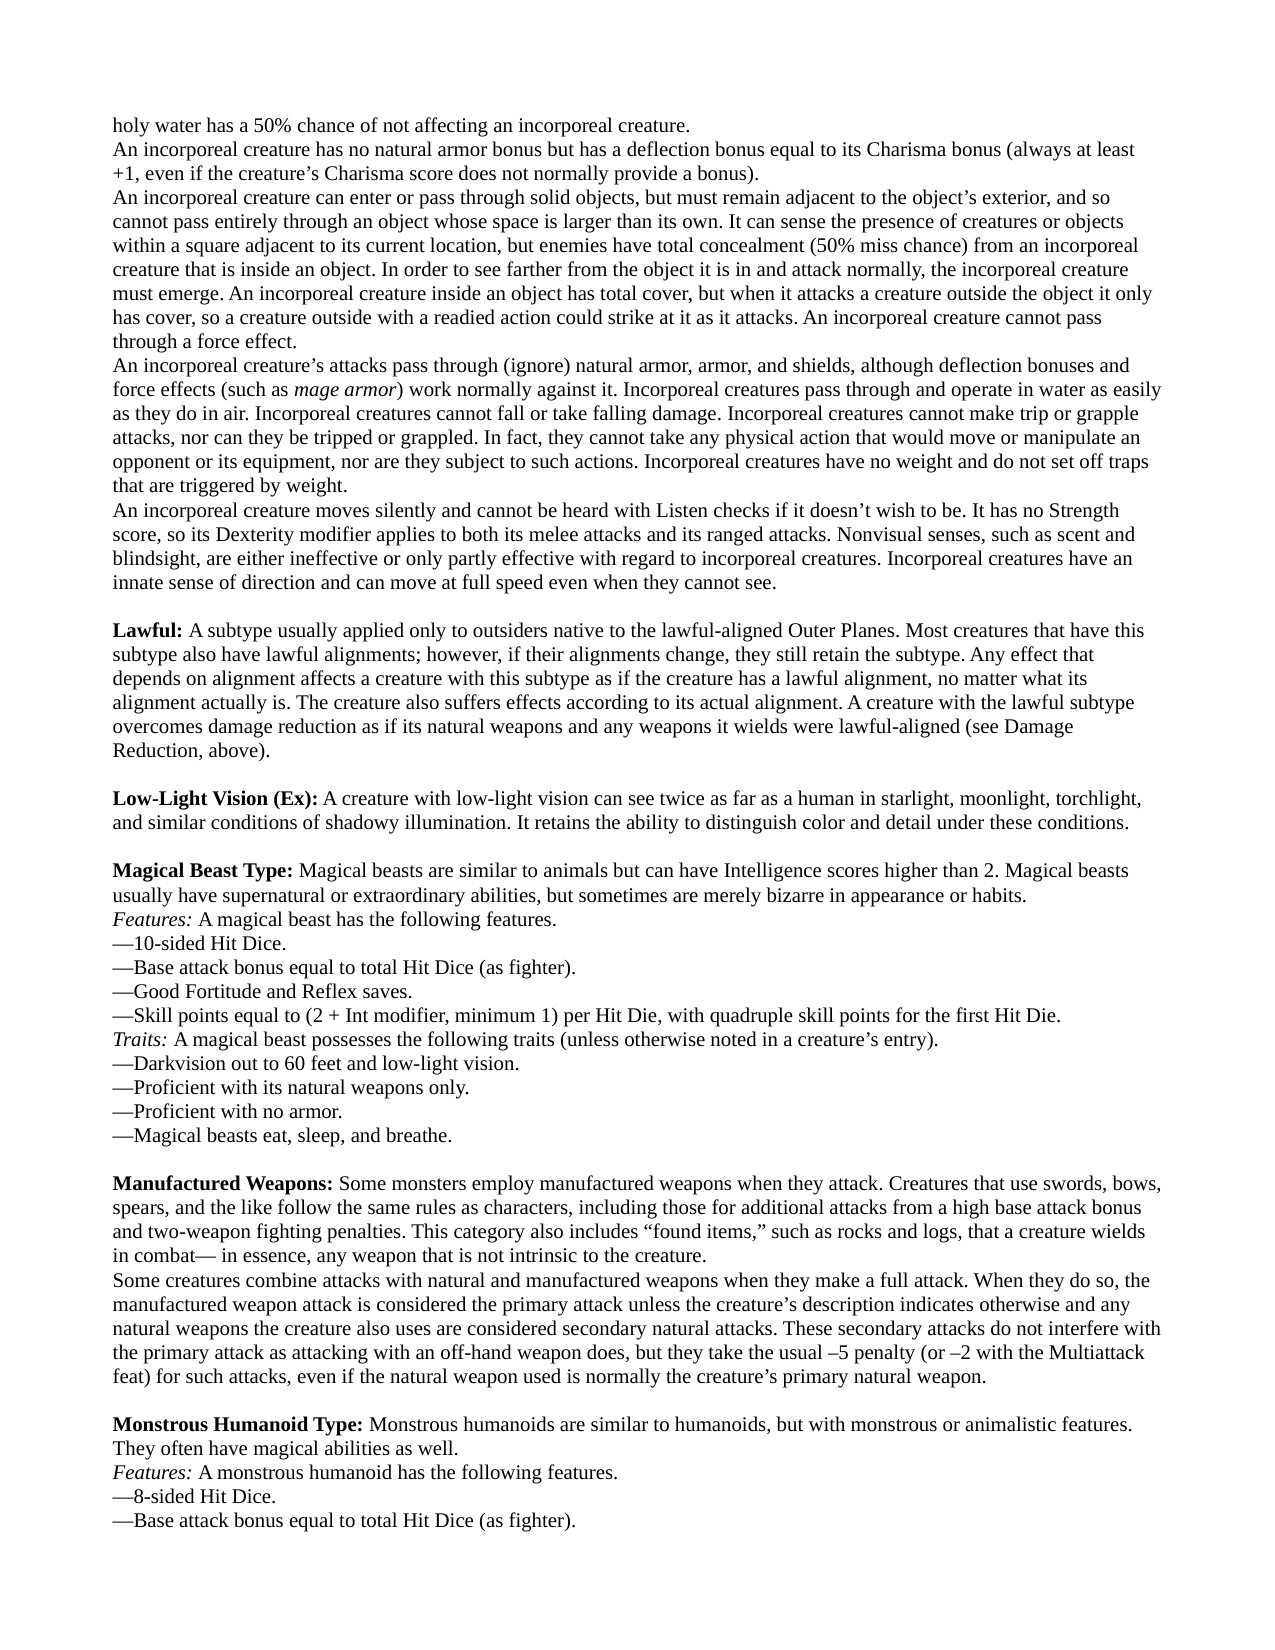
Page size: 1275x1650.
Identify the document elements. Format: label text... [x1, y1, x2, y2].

text —Proficient with no armor. [112, 1099, 1162, 1123]
text —Darkvision out to 60 feet and low-light vision. [112, 1051, 1162, 1075]
text —8-sided Hit Dice. [112, 1484, 1162, 1508]
text Low-Light Vision (Ex): A creature with low-light vision can see twice as far as a human in starlight, moonlight, torchlight, and similar conditions of shadowy illumination. It retains the ability to distinguish color and detail under these conditions. [112, 786, 1162, 834]
text —10-sided Hit Dice. [112, 931, 1162, 955]
text holy water has a 50% chance of not affecting an incorporeal creature. [112, 112, 1162, 137]
text Lawful: A subtype usually applied only to outsiders native to the lawful-aligned Outer Planes. Most creatures that have this subtype also have lawful alignments; however, if their alignments change, they still retain the subtype. Any effect that depends on alignment affects a creature with this subtype as if the creature has a lawful alignment, no matter what its alignment actually is. The creature also suffers effects according to its actual alignment. A creature with the lawful subtype overcomes damage reduction as if its natural weapons and any weapons it wields were lawful-aligned (see Damage Reduction, above). [112, 618, 1162, 762]
text Some creatures combine attacks with natural and manufactured weapons when they make a full attack. When they do so, the manufactured weapon attack is considered the primary attack unless the creature’s description indicates otherwise and any natural weapons the creature also uses are considered secondary natural attacks. These secondary attacks do not interfere with the primary attack as attacking with an off-hand weapon does, but they take the usual –5 penalty (or –2 with the Multiattack feat) for such attacks, even if the natural weapon used is normally the creature’s primary natural weapon. [112, 1267, 1162, 1388]
text Manufactured Weapons: Some monsters employ manufactured weapons when they attack. Creatures that use swords, bows, spears, and the like follow the same rules as characters, including those for additional attacks from a high base attack bonus and two-weapon fighting penalties. This category also includes “found items,” such as rocks and logs, that a creature wields in combat— in essence, any weapon that is not intrinsic to the creature. [112, 1171, 1162, 1267]
text —Base attack bonus equal to total Hit Dice (as fighter). [112, 1508, 1162, 1532]
text —Magical beasts eat, sleep, and breathe. [112, 1123, 1162, 1147]
text —Proficient with its natural weapons only. [112, 1075, 1162, 1099]
text —Good Fortitude and Reflex saves. [112, 979, 1162, 1003]
text Monstrous Humanoid Type: Monstrous humanoids are similar to humanoids, but with monstrous or animalistic features. They often have magical abilities as well. [112, 1412, 1162, 1460]
text Features: A magical beast has the following features. [112, 907, 1162, 931]
text Features: A monstrous humanoid has the following features. [112, 1460, 1162, 1484]
text An incorporeal creature moves silently and cannot be heard with Listen checks if it doesn’t wish to be. It has no Strength score, so its Dexterity modifier applies to both its melee attacks and its ranged attacks. Nonvisual senses, such as scent and blindsight, are either ineffective or only partly effective with regard to incorporeal creatures. Incorporeal creatures have an innate sense of direction and can move at full speed even when they cannot see. [112, 497, 1162, 594]
text —Base attack bonus equal to total Hit Dice (as fighter). [112, 955, 1162, 979]
text Magical Beast Type: Magical beasts are similar to animals but can have Intelligence scores higher than 2. Magical beasts usually have supernatural or extraordinary abilities, but sometimes are merely bizarre in appearance or habits. [112, 858, 1162, 907]
text An incorporeal creature has no natural armor bonus but has a deflection bonus equal to its Charisma bonus (always at least +1, even if the creature’s Charisma score does not normally provide a bonus). [112, 137, 1162, 185]
text Traits: A magical beast possesses the following traits (unless otherwise noted in a creature’s entry). [112, 1027, 1162, 1051]
text An incorporeal creature’s attacks pass through (ignore) natural armor, armor, and shields, although deflection bonuses and force effects (such as mage armor) work normally against it. Incorporeal creatures pass through and operate in water as easily as they do in air. Incorporeal creatures cannot fall or take falling damage. Incorporeal creatures cannot make trip or grapple attacks, nor can they be tripped or grappled. In fact, they cannot take any physical action that would move or manipulate an opponent or its equipment, nor are they subject to such actions. Incorporeal creatures have no weight and do not set off traps that are triggered by weight. [112, 353, 1162, 497]
text —Skill points equal to (2 + Int modifier, minimum 1) per Hit Die, with quadruple skill points for the first Hit Die. [112, 1003, 1162, 1027]
text An incorporeal creature can enter or pass through solid objects, but must remain adjacent to the object’s exterior, and so cannot pass entirely through an object whose space is larger than its own. It can sense the presence of creatures or objects within a square adjacent to its current location, but enemies have total concealment (50% miss chance) from an incorporeal creature that is inside an object. In order to see farther from the object it is in and attack normally, the incorporeal creature must emerge. An incorporeal creature inside an object has total cover, but when it attacks a creature outside the object it only has cover, so a creature outside with a readied action could strike at it as it attacks. An incorporeal creature cannot pass through a force effect. [112, 185, 1162, 353]
